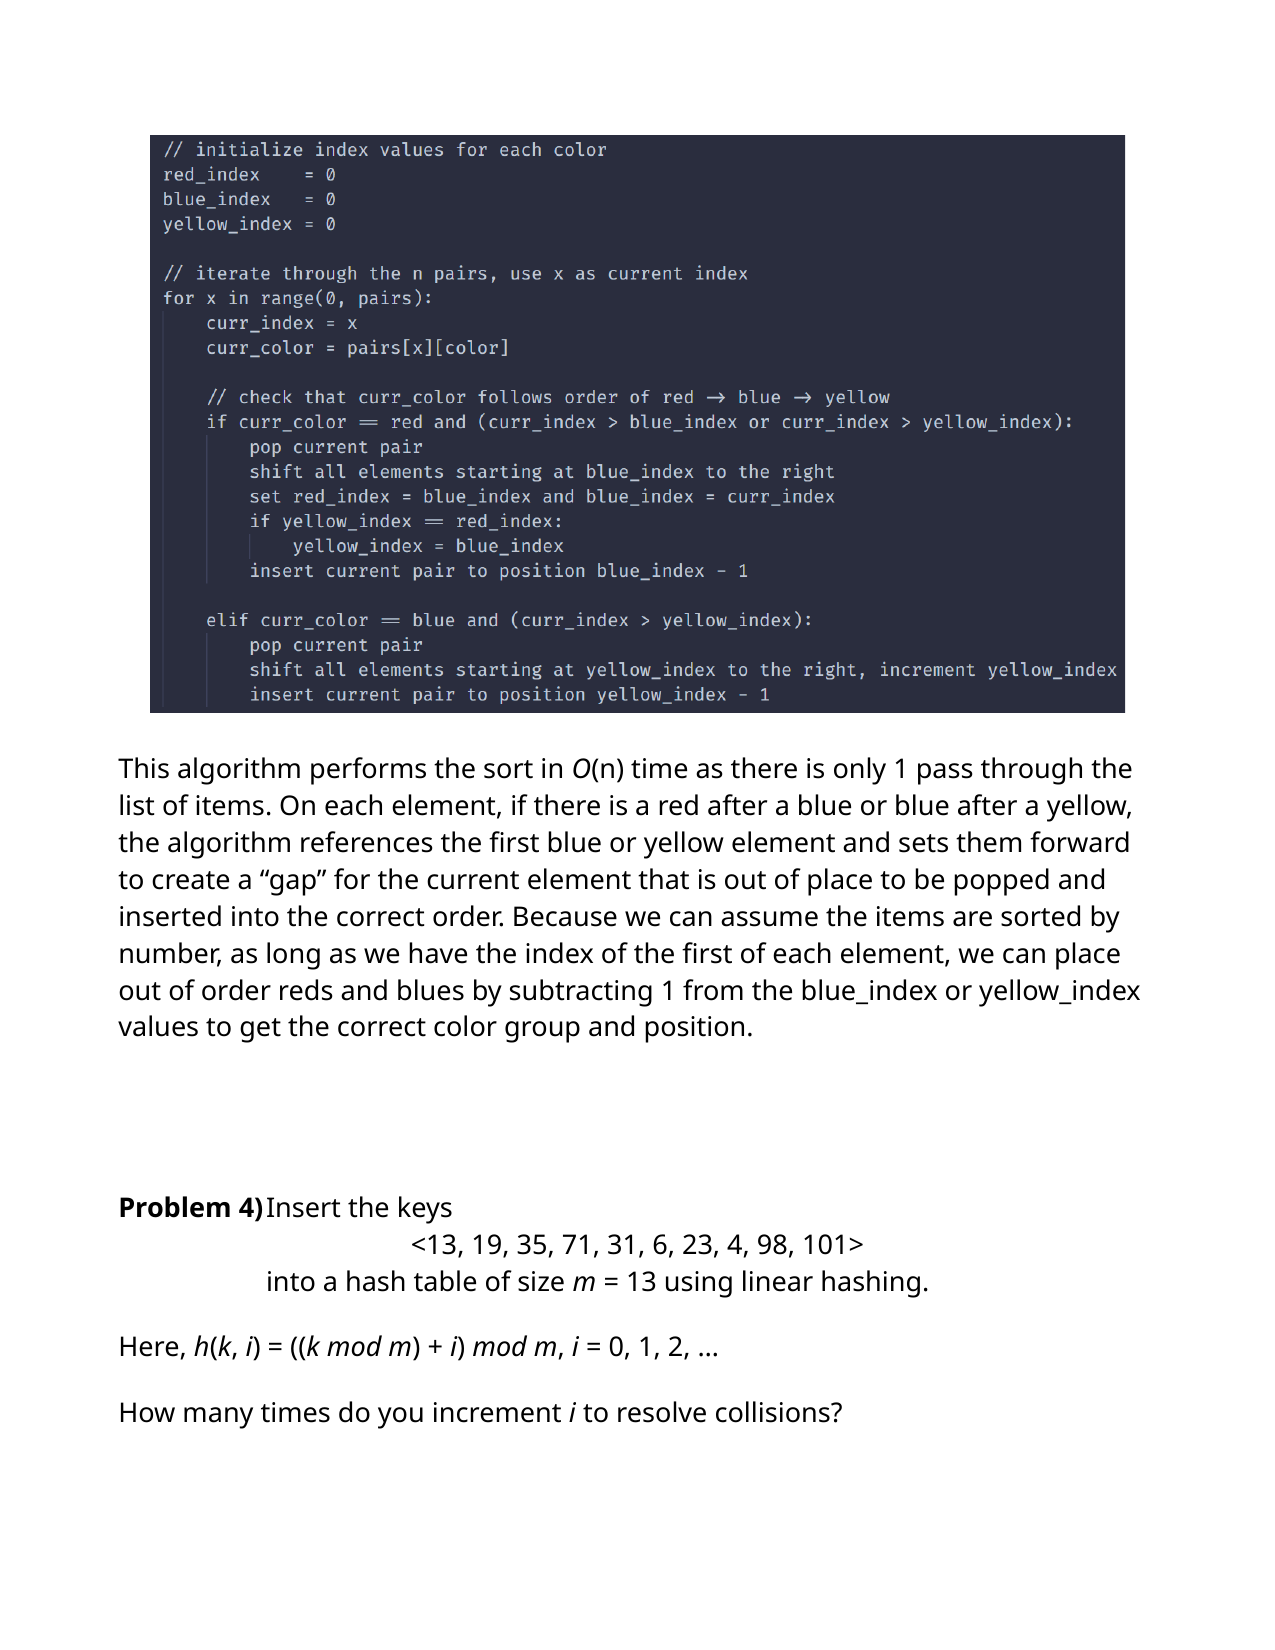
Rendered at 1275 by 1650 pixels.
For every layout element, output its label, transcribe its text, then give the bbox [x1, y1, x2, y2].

text Problem 4) Insert the keys [118, 1188, 1157, 1225]
text Here, h(k, i) = ((k mod m) + i) mod m, i = 0, 1, 2, … [118, 1328, 1157, 1365]
text into a hash table of size m = 13 using linear hashing. [118, 1262, 1157, 1299]
picture [150, 135, 1125, 713]
text This algorithm performs the sort in O(n) time as there is only 1 pass through the list of items. On each element, if there is a red after a blue or blue after a yellow, the algorithm references the first blue or yellow element and sets them forward to create a “gap” for the current element that is out of place to be popped and inserted into the correct order. Because we can assume the items are sorted by number, as long as we have the index of the first of each element, we can place out of order reds and blues by subtracting 1 from the blue_index or yellow_index values to get the correct color group and position. [118, 750, 1157, 1045]
text How many times do you increment i to resolve collisions? [118, 1393, 1157, 1430]
text <13, 19, 35, 71, 31, 6, 23, 4, 98, 101> [118, 1225, 1157, 1262]
